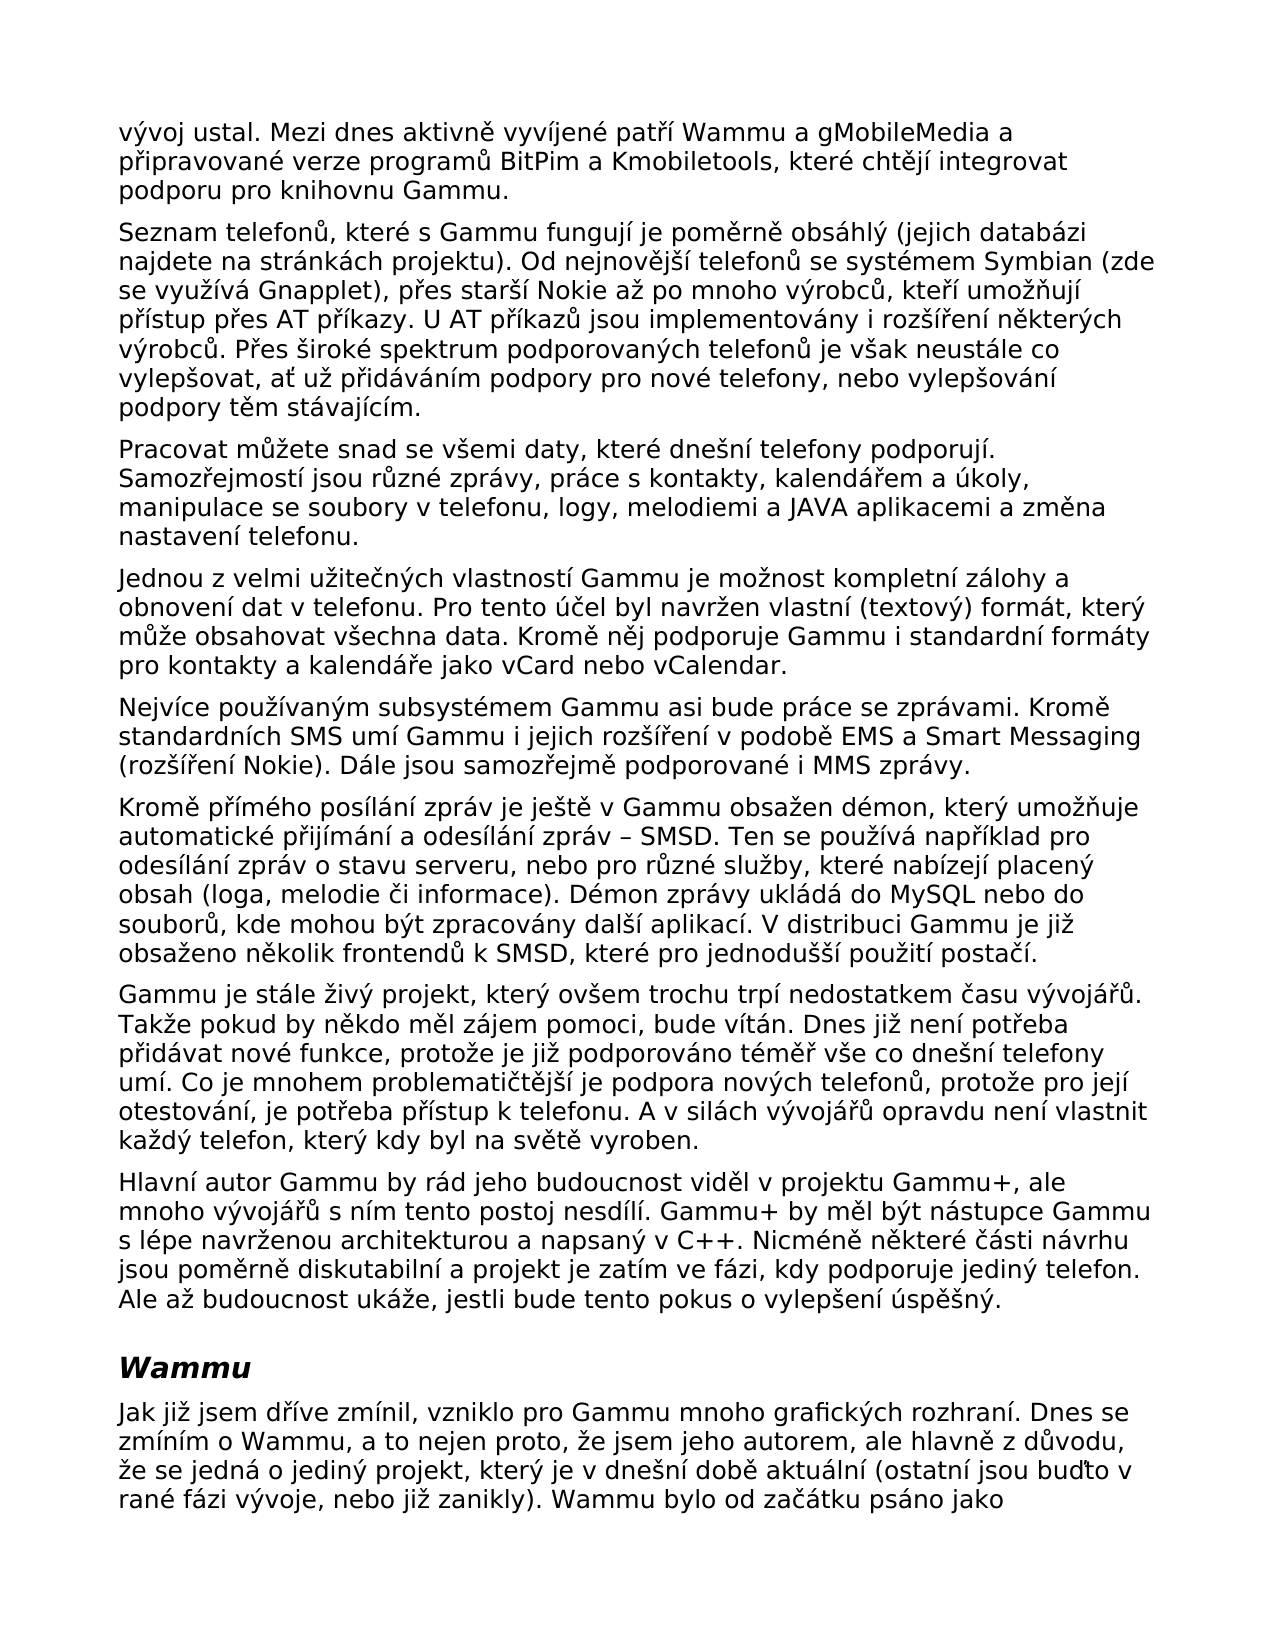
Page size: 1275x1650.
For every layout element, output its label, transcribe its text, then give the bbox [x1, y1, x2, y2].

text vývoj ustal. Mezi dnes aktivně vyvíjené patří Wammu a gMobileMedia a připravované verze programů BitPim a Kmobiletools, které chtějí integrovat podporu pro knihovnu Gammu. [118, 118, 1157, 206]
text Jak již jsem dříve zmínil, vzniklo pro Gammu mnoho grafických rozhraní. Dnes se zmíním o Wammu, a to nejen proto, že jsem jeho autorem, ale hlavně z důvodu, že se jedná o jediný projekt, který je v dnešní době aktuální (ostatní jsou buďto v rané fázi vývoje, nebo již zanikly). Wammu bylo od začátku psáno jako [118, 1398, 1157, 1514]
text Kromě přímého posílání zpráv je ještě v Gammu obsažen démon, který umožňuje automatické přijímání a odesílání zpráv – SMSD. Ten se používá například pro odesílání zpráv o stavu serveru, nebo pro různé služby, které nabízejí placený obsah (loga, melodie či informace). Démon zprávy ukládá do MySQL nebo do souborů, kde mohou být zpracovány další aplikací. V distribuci Gammu je již obsaženo několik frontendů k SMSD, které pro jednodušší použití postačí. [118, 793, 1157, 968]
subtitle Wammu [118, 1351, 1157, 1385]
text Pracovat můžete snad se všemi daty, které dnešní telefony podporují. Samozřejmostí jsou různé zprávy, práce s kontakty, kalendářem a úkoly, manipulace se soubory v telefonu, logy, melodiemi a JAVA aplikacemi a změna nastavení telefonu. [118, 435, 1157, 551]
text Gammu je stále živý projekt, který ovšem trochu trpí nedostatkem času vývojářů. Takže pokud by někdo měl zájem pomoci, bude vítán. Dnes již není potřeba přidávat nové funkce, protože je již podporováno téměř vše co dnešní telefony umí. Co je mnohem problematičtější je podpora nových telefonů, protože pro její otestování, je potřeba přístup k telefonu. A v silách vývojářů opravdu není vlastnit každý telefon, který kdy byl na světě vyroben. [118, 981, 1157, 1156]
text Seznam telefonů, které s Gammu fungují je poměrně obsáhlý (jejich databázi najdete na stránkách projektu). Od nejnovější telefonů se systémem Symbian (zde se využívá Gnapplet), přes starší Nokie až po mnoho výrobců, kteří umožňují přístup přes AT příkazy. U AT příkazů jsou implementovány i rozšíření některých výrobců. Přes široké spektrum podporovaných telefonů je však neustále co vylepšovat, ať už přidáváním podpory pro nové telefony, nebo vylepšování podpory těm stávajícím. [118, 218, 1157, 422]
text Hlavní autor Gammu by rád jeho budoucnost viděl v projektu Gammu+, ale mnoho vývojářů s ním tento postoj nesdílí. Gammu+ by měl být nástupce Gammu s lépe navrženou architekturou a napsaný v C++. Nicméně některé části návrhu jsou poměrně diskutabilní a projekt je zatím ve fázi, kdy podporuje jediný telefon. Ale až budoucnost ukáže, jestli bude tento pokus o vylepšení úspěšný. [118, 1168, 1157, 1314]
text Jednou z velmi užitečných vlastností Gammu je možnost kompletní zálohy a obnovení dat v telefonu. Pro tento účel byl navržen vlastní (textový) formát, který může obsahovat všechna data. Kromě něj podporuje Gammu i standardní formáty pro kontakty a kalendáře jako vCard nebo vCalendar. [118, 564, 1157, 681]
text Nejvíce používaným subsystémem Gammu asi bude práce se zprávami. Kromě standardních SMS umí Gammu i jejich rozšíření v podobě EMS a Smart Messaging (rozšíření Nokie). Dále jsou samozřejmě podporované i MMS zprávy. [118, 693, 1157, 781]
